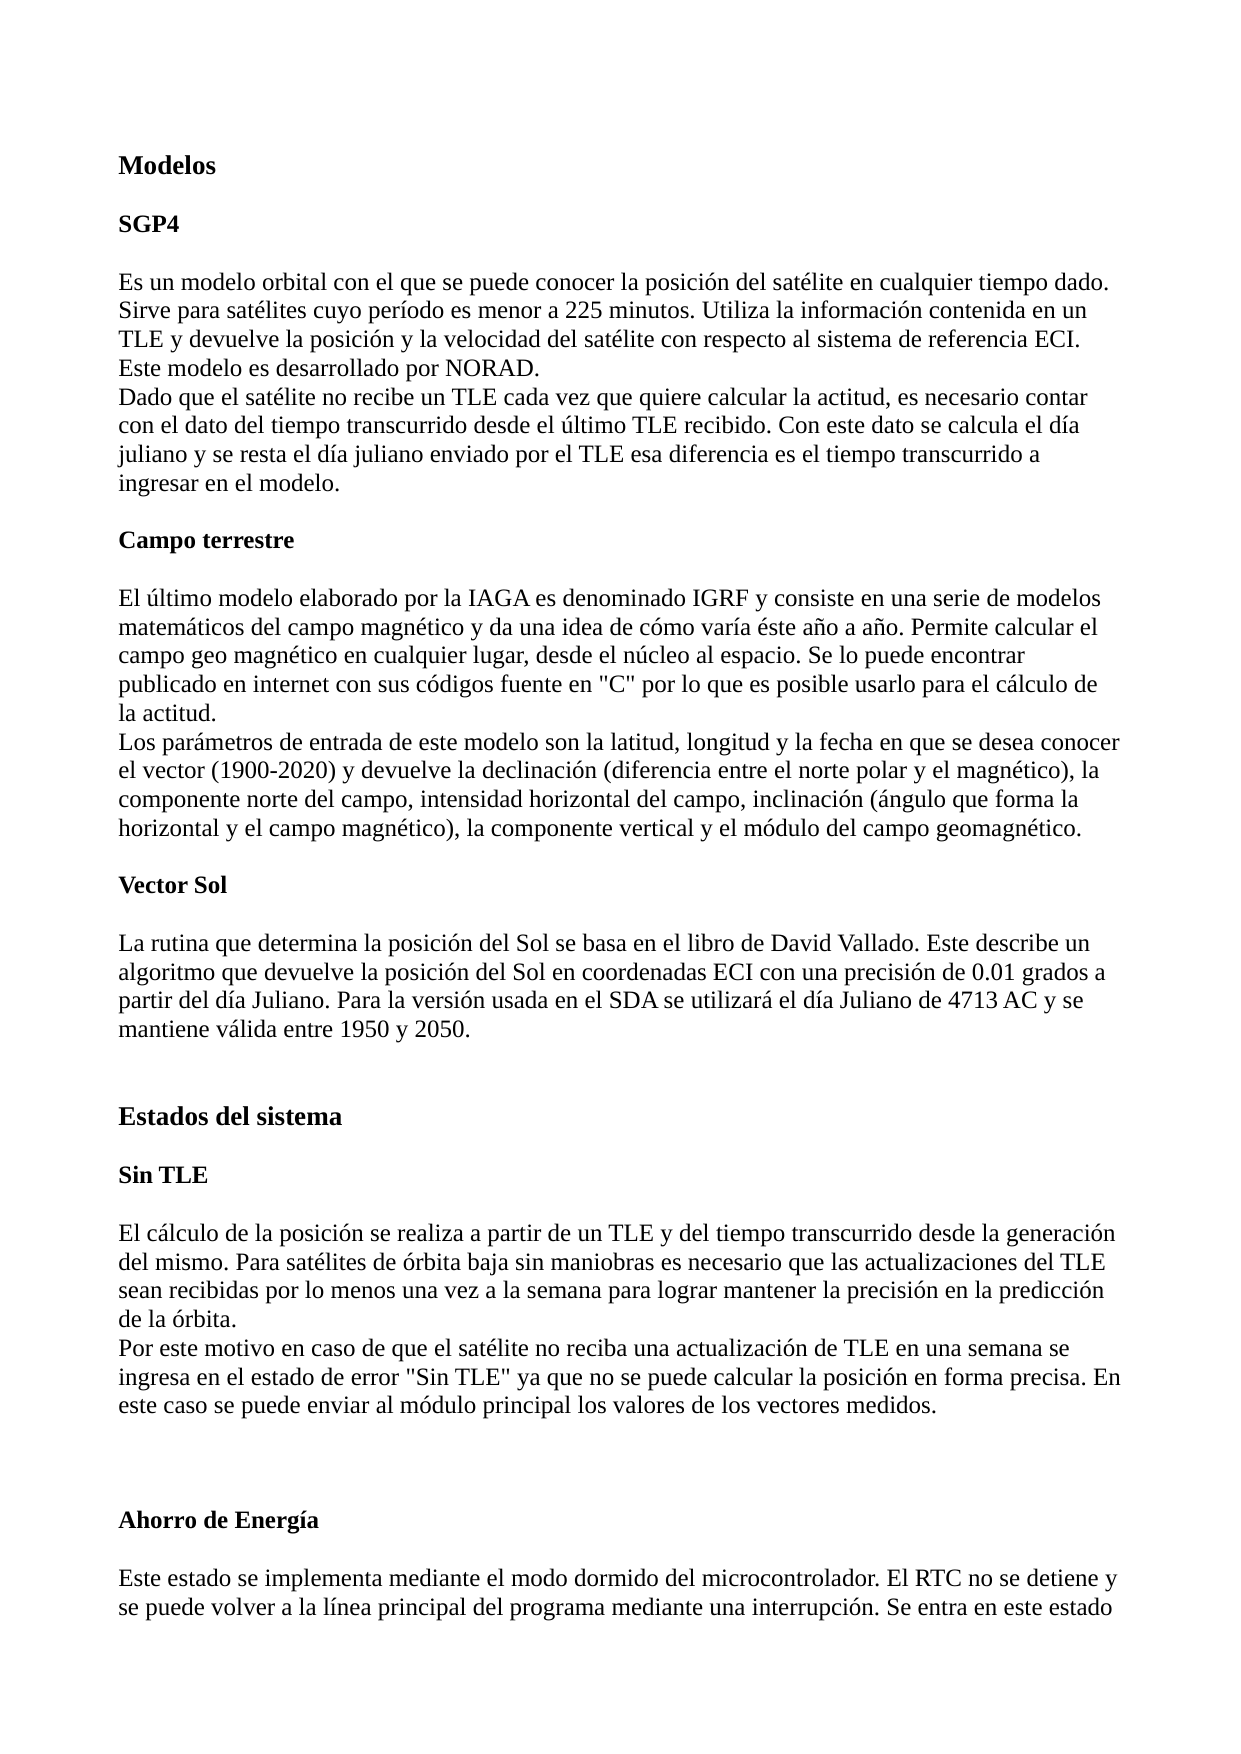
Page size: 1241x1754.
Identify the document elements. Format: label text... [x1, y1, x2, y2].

text Campo terrestre [118, 525, 1122, 554]
text Ahorro de Energía [118, 1505, 1122, 1534]
text Los parámetros de entrada de este modelo son la latitud, longitud y la fecha en que se desea conocer el vector (1900-2020) y devuelve la declinación (diferencia entre el norte polar y el magnético), la componente norte del campo, intensidad horizontal del campo, inclinación (ángulo que forma la horizontal y el campo magnético), la componente vertical y el módulo del campo geomagnético. [118, 727, 1122, 842]
text Es un modelo orbital con el que se puede conocer la posición del satélite en cualquier tiempo dado. Sirve para satélites cuyo período es menor a 225 minutos. Utiliza la información contenida en un TLE y devuelve la posición y la velocidad del satélite con respecto al sistema de referencia ECI. Este modelo es desarrollado por NORAD. [118, 267, 1122, 382]
text El cálculo de la posición se realiza a partir de un TLE y del tiempo transcurrido desde la generación del mismo. Para satélites de órbita baja sin maniobras es necesario que las actualizaciones del TLE sean recibidas por lo menos una vez a la semana para lograr mantener la precisión en la predicción de la órbita. [118, 1218, 1122, 1333]
text Sin TLE [118, 1160, 1122, 1189]
text Dado que el satélite no recibe un TLE cada vez que quiere calcular la actitud, es necesario contar con el dato del tiempo transcurrido desde el último TLE recibido. Con este dato se calcula el día juliano y se resta el día juliano enviado por el TLE esa diferencia es el tiempo transcurrido a ingresar en el modelo. [118, 382, 1122, 497]
text Este estado se implementa mediante el modo dormido del microcontrolador. El RTC no se detiene y se puede volver a la línea principal del programa mediante una interrupción. Se entra en este estado [118, 1563, 1122, 1620]
text La rutina que determina la posición del Sol se basa en el libro de David Vallado. Este describe un algoritmo que devuelve la posición del Sol en coordenadas ECI con una precisión de 0.01 grados a partir del día Juliano. Para la versión usada en el SDA se utilizará el día Juliano de 4713 AC y se mantiene válida entre 1950 y 2050. [118, 928, 1122, 1043]
text Por este motivo en caso de que el satélite no reciba una actualización de TLE en una semana se ingresa en el estado de error "Sin TLE" ya que no se puede calcular la posición en forma precisa. En este caso se puede enviar al módulo principal los valores de los vectores medidos. [118, 1333, 1122, 1419]
text SGP4 [118, 209, 1122, 238]
text El último modelo elaborado por la IAGA es denominado IGRF y consiste en una serie de modelos matemáticos del campo magnético y da una idea de cómo varía éste año a año. Permite calcular el campo geo magnético en cualquier lugar, desde el núcleo al espacio. Se lo puede encontrar publicado en internet con sus códigos fuente en "C" por lo que es posible usarlo para el cálculo de la actitud. [118, 583, 1122, 727]
text Vector Sol [118, 870, 1122, 899]
text Estados del sistema [118, 1100, 1122, 1132]
text Modelos [118, 149, 1122, 180]
